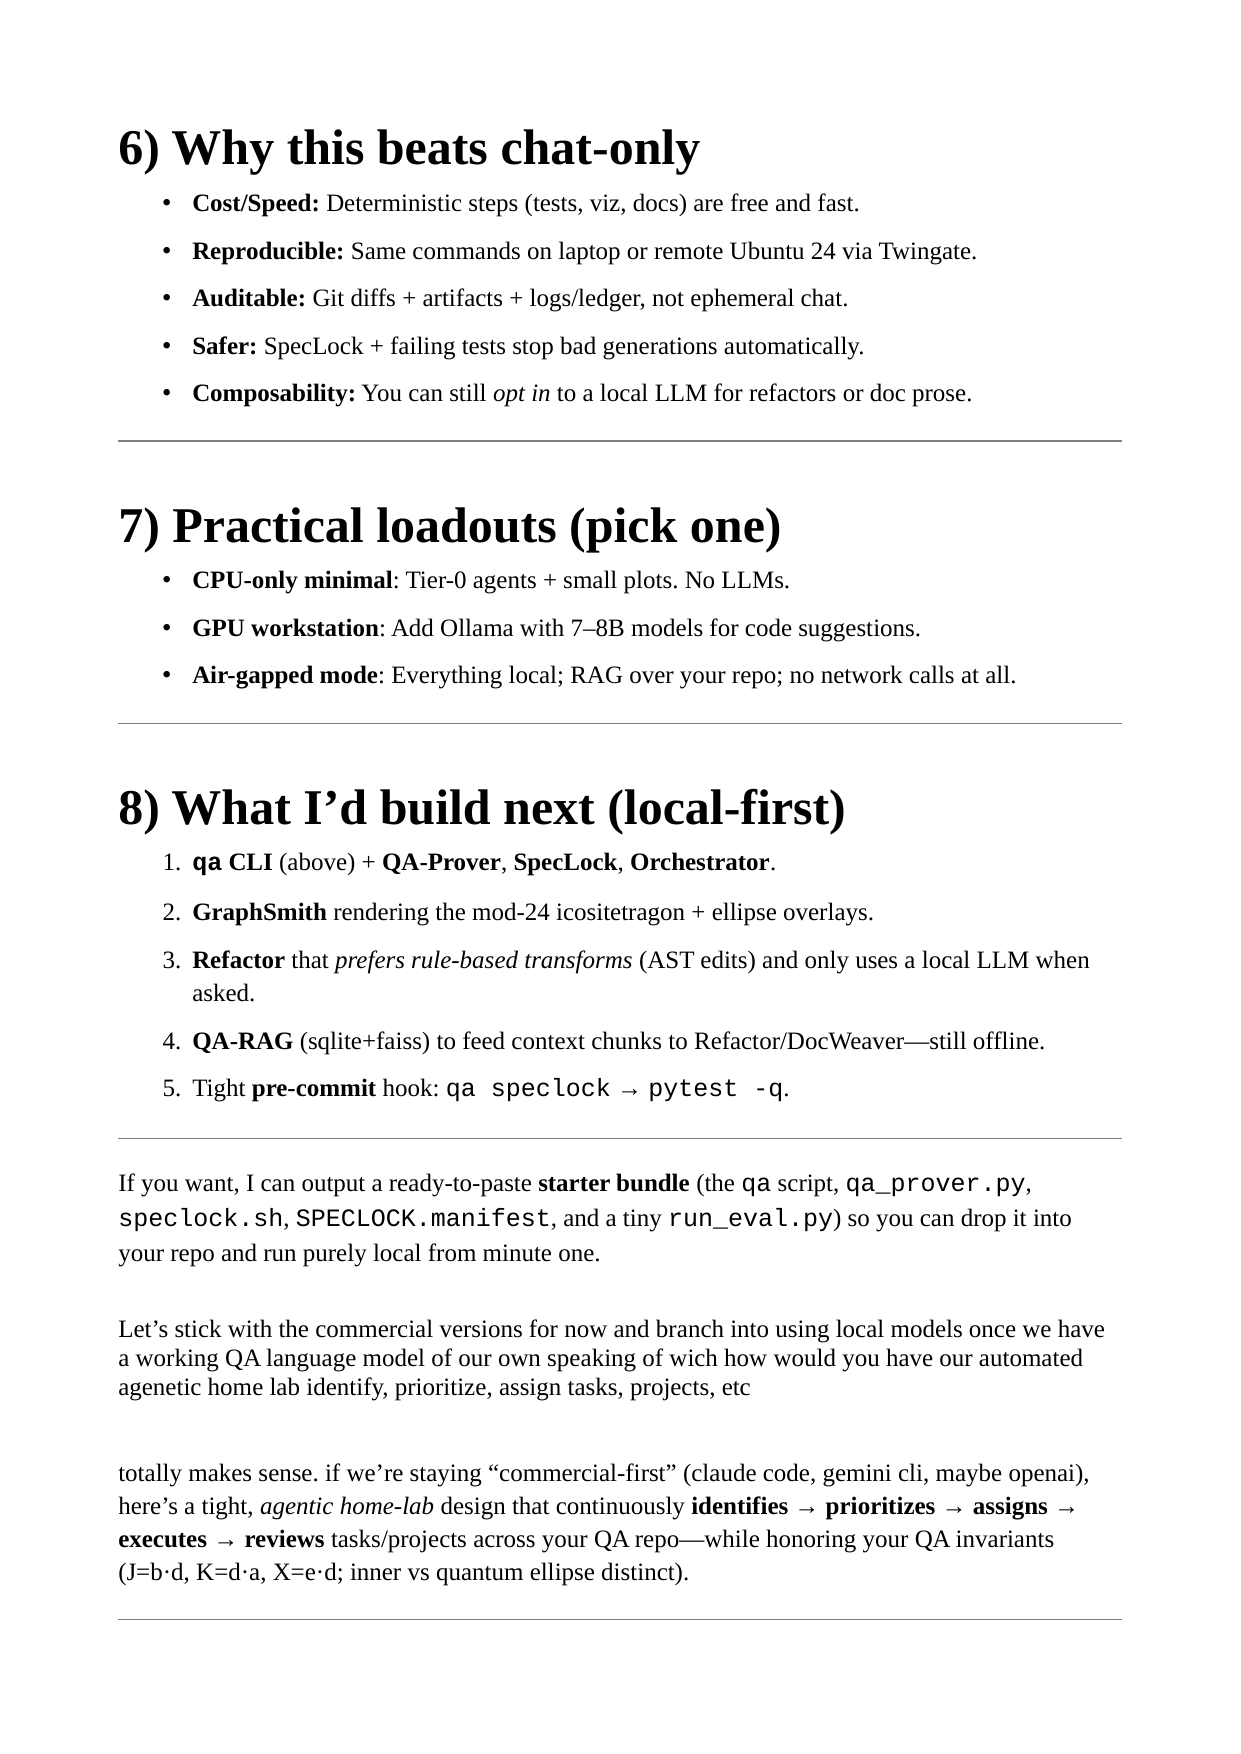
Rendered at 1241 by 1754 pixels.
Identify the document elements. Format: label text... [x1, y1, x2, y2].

list GraphSmith rendering the mod-24 icositetragon + ellipse overlays. [162, 897, 1122, 926]
list Composability: You can still opt in to a local LLM for refactors or doc prose. [162, 378, 1122, 407]
list Air-gapped mode: Everything local; RAG over your repo; no network calls at all. [162, 661, 1122, 689]
list Reproducible: Same commands on laptop or remote Ubuntu 24 via Twingate. [162, 236, 1122, 264]
subtitle 8) What I’d build next (local-first) [118, 777, 1122, 835]
text totally makes sense. if we’re staying “commercial-first” (claude code, gemini cli, maybe openai), here’s a tight, agentic home-lab design that continuously identifies → prioritizes → assigns → executes → reviews tasks/projects across your QA repo—while honoring your QA invariants (J=b·d, K=d·a, X=e·d; inner vs quantum ellipse distinct). [118, 1458, 1122, 1586]
list Cost/Speed: Deterministic steps (tests, viz, docs) are free and fast. [162, 188, 1122, 217]
list Auditable: Git diffs + artifacts + logs/ledger, not ephemeral chat. [162, 283, 1122, 312]
list Refactor that prefers rule-based transforms (AST edits) and only uses a local LLM when asked. [162, 945, 1122, 1007]
subtitle 7) Practical loadouts (pick one) [118, 495, 1122, 553]
text If you want, I can output a ready-to-paste starter bundle (the qa script, qa_prover.py, speclock.sh, SPECLOCK.manifest, and a tiny run_eval.py) so you can drop it into your repo and run purely local from minute one. [118, 1168, 1122, 1267]
subtitle 6) Why this beats chat-only [118, 118, 1122, 176]
list qa CLI (above) + QA-Prover, SpecLock, Orchestrator. [162, 847, 1122, 878]
list GPU workstation: Add Ollama with 7–8B models for code suggestions. [162, 613, 1122, 642]
list CPU-only minimal: Tier-0 agents + small plots. No LLMs. [162, 565, 1122, 594]
text Let’s stick with the commercial versions for now and branch into using local models once we have a working QA language model of our own speaking of wich how would you have our automated agenetic home lab identify, prioritize, assign tasks, projects, etc [118, 1314, 1122, 1400]
list Tight pre-commit hook: qa speclock → pytest -q. [162, 1073, 1122, 1104]
list Safer: SpecLock + failing tests stop bad generations automatically. [162, 331, 1122, 360]
list QA-RAG (sqlite+faiss) to feed context chunks to Refactor/DocWeaver—still offline. [162, 1026, 1122, 1054]
